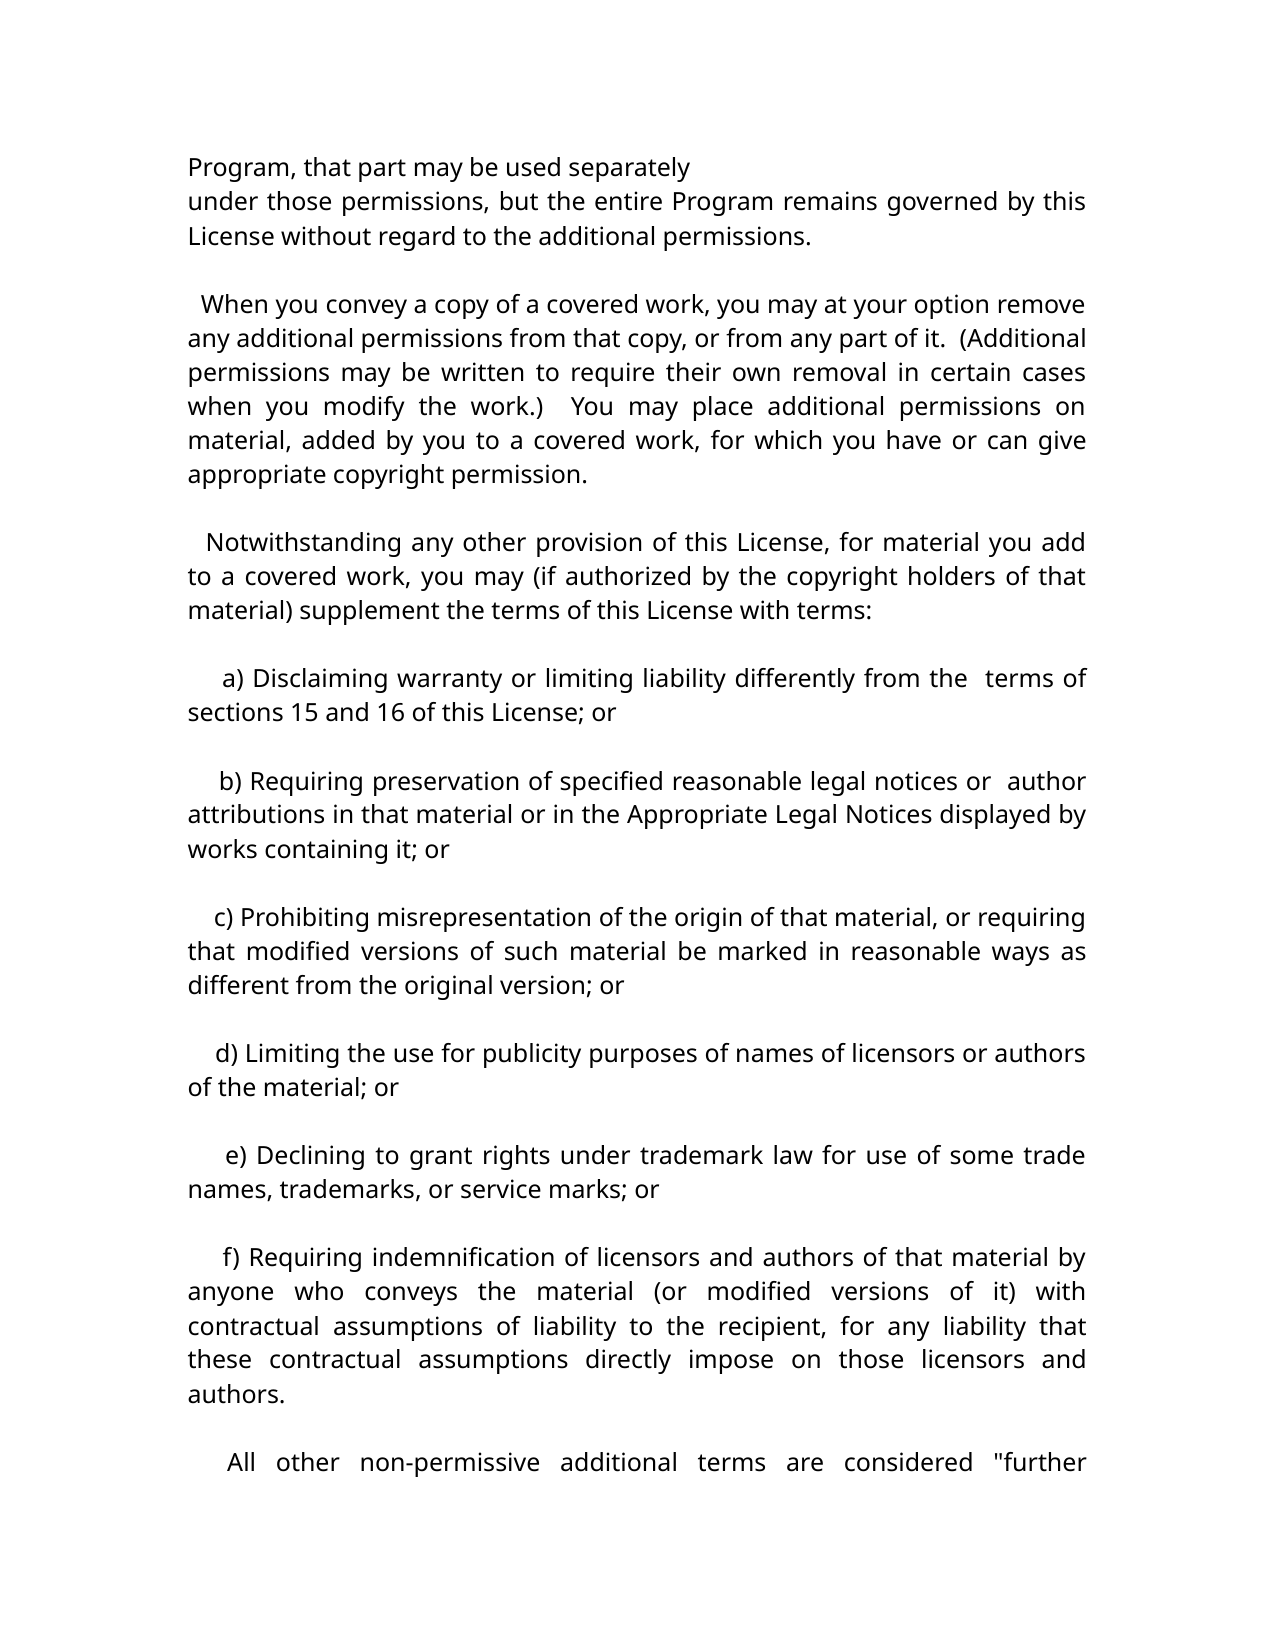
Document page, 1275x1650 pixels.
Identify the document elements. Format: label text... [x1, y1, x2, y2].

text When you convey a copy of a covered work, you may at your option remove any additional permissions from that copy, or from any part of it. (Additional permissions may be written to require their own removal in certain cases when you modify the work.) You may place additional permissions on material, added by you to a covered work, for which you have or can give appropriate copyright permission. [187, 286, 1087, 491]
text Notwithstanding any other provision of this License, for material you add to a covered work, you may (if authorized by the copyright holders of that material) supplement the terms of this License with terms: [187, 525, 1087, 627]
text c) Prohibiting misrepresentation of the origin of that material, or requiring that modified versions of such material be marked in reasonable ways as different from the original version; or [187, 899, 1087, 1002]
text d) Limiting the use for publicity purposes of names of licensors or authors of the material; or [187, 1036, 1087, 1104]
text b) Requiring preservation of specified reasonable legal notices or author attributions in that material or in the Appropriate Legal Notices displayed by works containing it; or [187, 763, 1087, 865]
text e) Declining to grant rights under trademark law for use of some trade names, trademarks, or service marks; or [187, 1138, 1087, 1206]
text a) Disclaiming warranty or limiting liability differently from the terms of sections 15 and 16 of this License; or [187, 661, 1087, 729]
text Program, that part may be used separately [187, 150, 1087, 184]
text All other non-permissive additional terms are considered "further [187, 1444, 1087, 1478]
text under those permissions, but the entire Program remains governed by this License without regard to the additional permissions. [187, 184, 1087, 252]
text f) Requiring indemnification of licensors and authors of that material by anyone who conveys the material (or modified versions of it) with contractual assumptions of liability to the recipient, for any liability that these contractual assumptions directly impose on those licensors and authors. [187, 1240, 1087, 1410]
